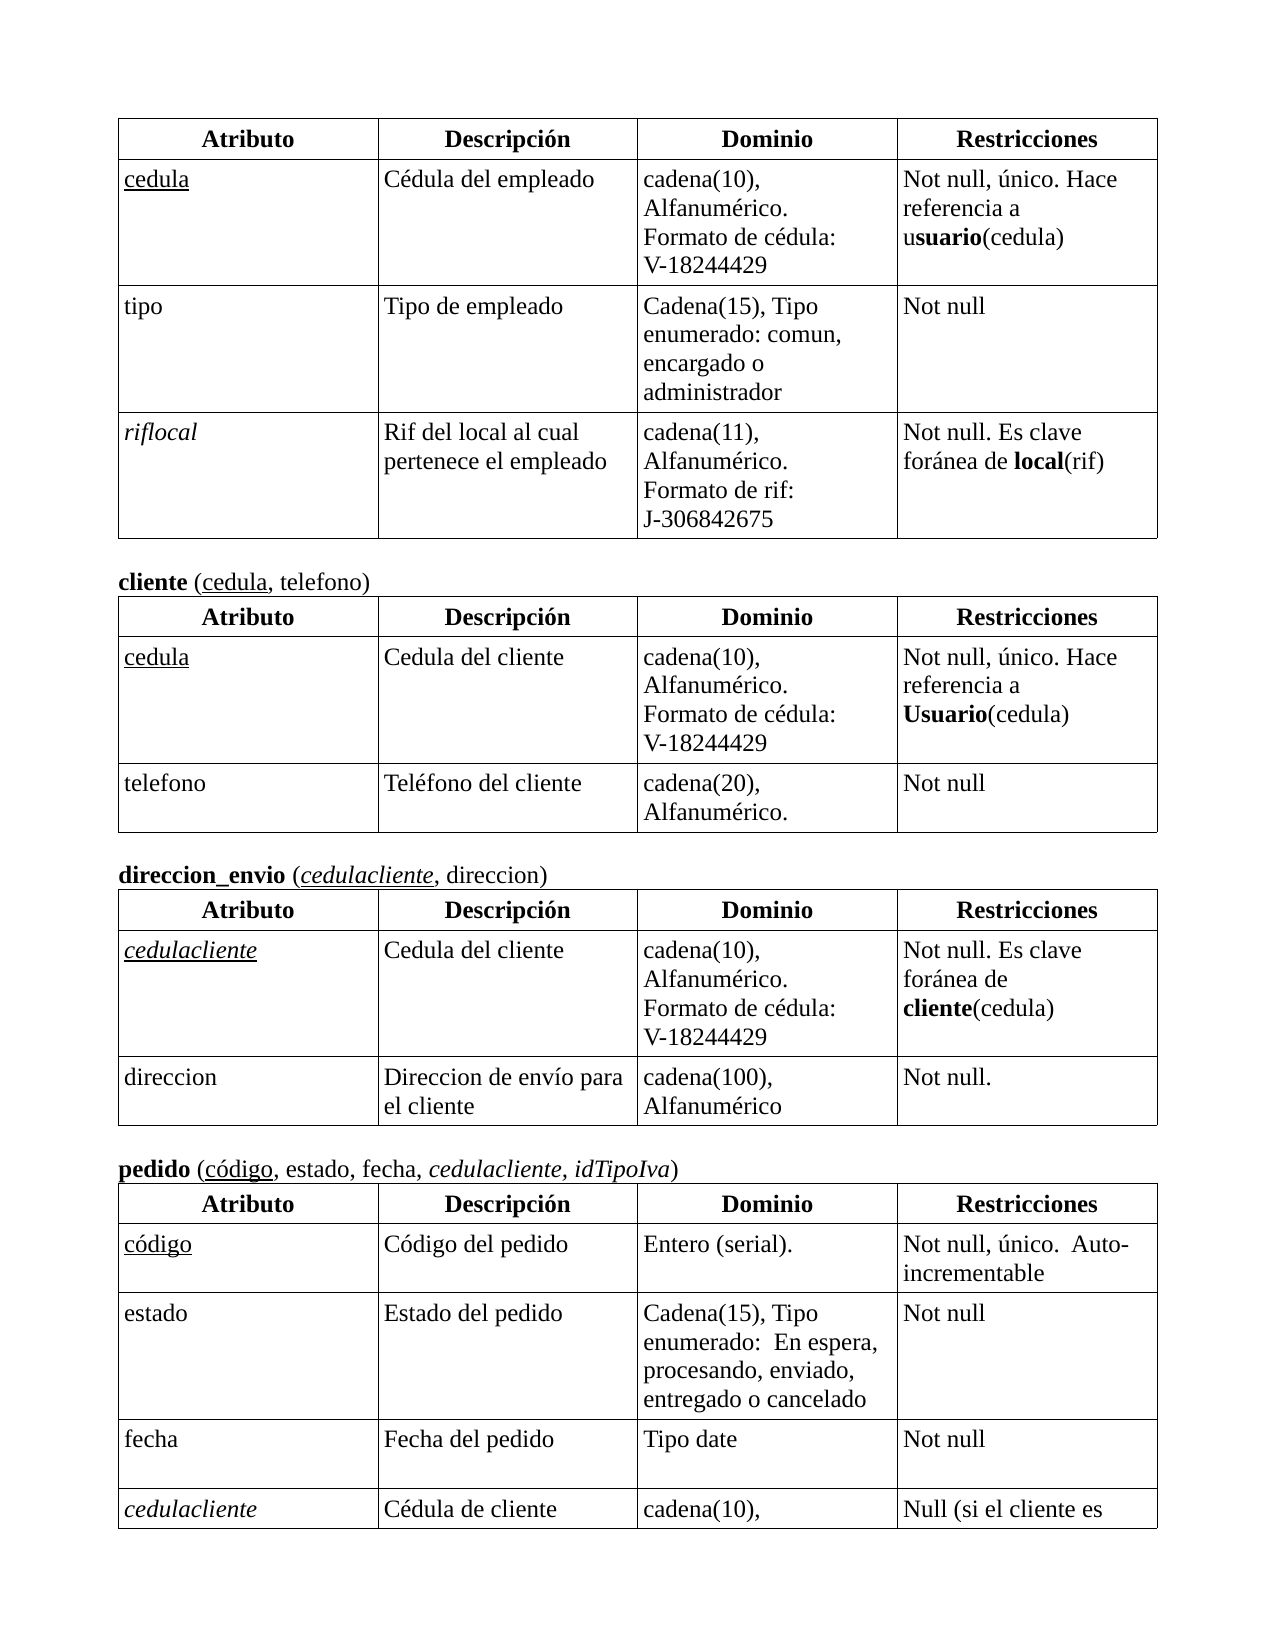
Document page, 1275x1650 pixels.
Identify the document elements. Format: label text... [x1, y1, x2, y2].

table_cell fecha [119, 1420, 378, 1488]
table_cell Cedula del cliente [379, 637, 637, 763]
text pedido (código, estado, fecha, cedulacliente, idTipoIva) [118, 1154, 1157, 1183]
table_cell Not null [898, 1293, 1157, 1419]
table_header Atributo [119, 597, 378, 636]
table_header Atributo [119, 119, 378, 158]
table_cell Cadena(15), Tipo enumerado: En espera, procesando, enviado, entregado o cancelado [638, 1293, 897, 1419]
table_cell cadena(10), Alfanumérico. Formato de cédula: V-18244429 [638, 637, 897, 763]
table_cell Fecha del pedido [379, 1420, 637, 1488]
table_cell Null (si el cliente es [898, 1489, 1157, 1528]
table_cell Not null [898, 764, 1157, 832]
table_cell tipo [119, 286, 378, 412]
table_cell cadena(10), Alfanumérico. Formato de cédula: V-18244429 [638, 931, 897, 1056]
table_header Restricciones [898, 597, 1157, 636]
table_cell Not null, único. Auto-incrementable [898, 1224, 1157, 1292]
table_cell Cadena(15), Tipo enumerado: comun, encargado o administrador [638, 286, 897, 412]
table_header Atributo [119, 890, 378, 929]
table_header Descripción [379, 597, 637, 636]
table_cell Not null. [898, 1057, 1157, 1125]
table_cell cedulacliente [119, 1489, 378, 1528]
table_header Descripción [379, 1184, 637, 1223]
table_cell cadena(100), Alfanumérico [638, 1057, 897, 1125]
table_cell cadena(10), [638, 1489, 897, 1528]
table_cell direccion [119, 1057, 378, 1125]
table_cell cedula [119, 637, 378, 763]
table_cell Direccion de envío para el cliente [379, 1057, 637, 1125]
table_header Descripción [379, 119, 637, 158]
table_header Atributo [119, 1184, 378, 1223]
table_cell Rif del local al cual pertenece el empleado [379, 413, 637, 538]
table_cell Not null, único. Hace referencia a usuario(cedula) [898, 160, 1157, 285]
table_cell Tipo de empleado [379, 286, 637, 412]
table_cell Teléfono del cliente [379, 764, 637, 832]
table_cell Código del pedido [379, 1224, 637, 1292]
table_header Restricciones [898, 1184, 1157, 1223]
table_cell cadena(20), Alfanumérico. [638, 764, 897, 832]
table_cell código [119, 1224, 378, 1292]
table_cell Cedula del cliente [379, 931, 637, 1056]
table_cell Not null. Es clave foránea de local(rif) [898, 413, 1157, 538]
table_cell estado [119, 1293, 378, 1419]
table_header Dominio [638, 597, 897, 636]
table_cell Entero (serial). [638, 1224, 897, 1292]
table_cell cadena(11), Alfanumérico. Formato de rif: J-306842675 [638, 413, 897, 538]
table_cell cadena(10), Alfanumérico. Formato de cédula: V-18244429 [638, 160, 897, 285]
table_cell Cédula del empleado [379, 160, 637, 285]
table_header Dominio [638, 119, 897, 158]
table_header Descripción [379, 890, 637, 929]
text cliente (cedula, telefono) [118, 567, 1157, 596]
table_cell Not null. Es clave foránea de cliente(cedula) [898, 931, 1157, 1056]
table_header Dominio [638, 890, 897, 929]
table_cell telefono [119, 764, 378, 832]
table_cell Tipo date [638, 1420, 897, 1488]
table_cell Not null [898, 286, 1157, 412]
table_cell riflocal [119, 413, 378, 538]
table_header Restricciones [898, 119, 1157, 158]
table_cell Cédula de cliente [379, 1489, 637, 1528]
table_cell Not null [898, 1420, 1157, 1488]
table_header Restricciones [898, 890, 1157, 929]
table_cell cedula [119, 160, 378, 285]
table_cell Estado del pedido [379, 1293, 637, 1419]
text direccion_envio (cedulacliente, direccion) [118, 861, 1157, 889]
table_cell cedulacliente [119, 931, 378, 1056]
table_cell Not null, único. Hace referencia a Usuario(cedula) [898, 637, 1157, 763]
table_header Dominio [638, 1184, 897, 1223]
